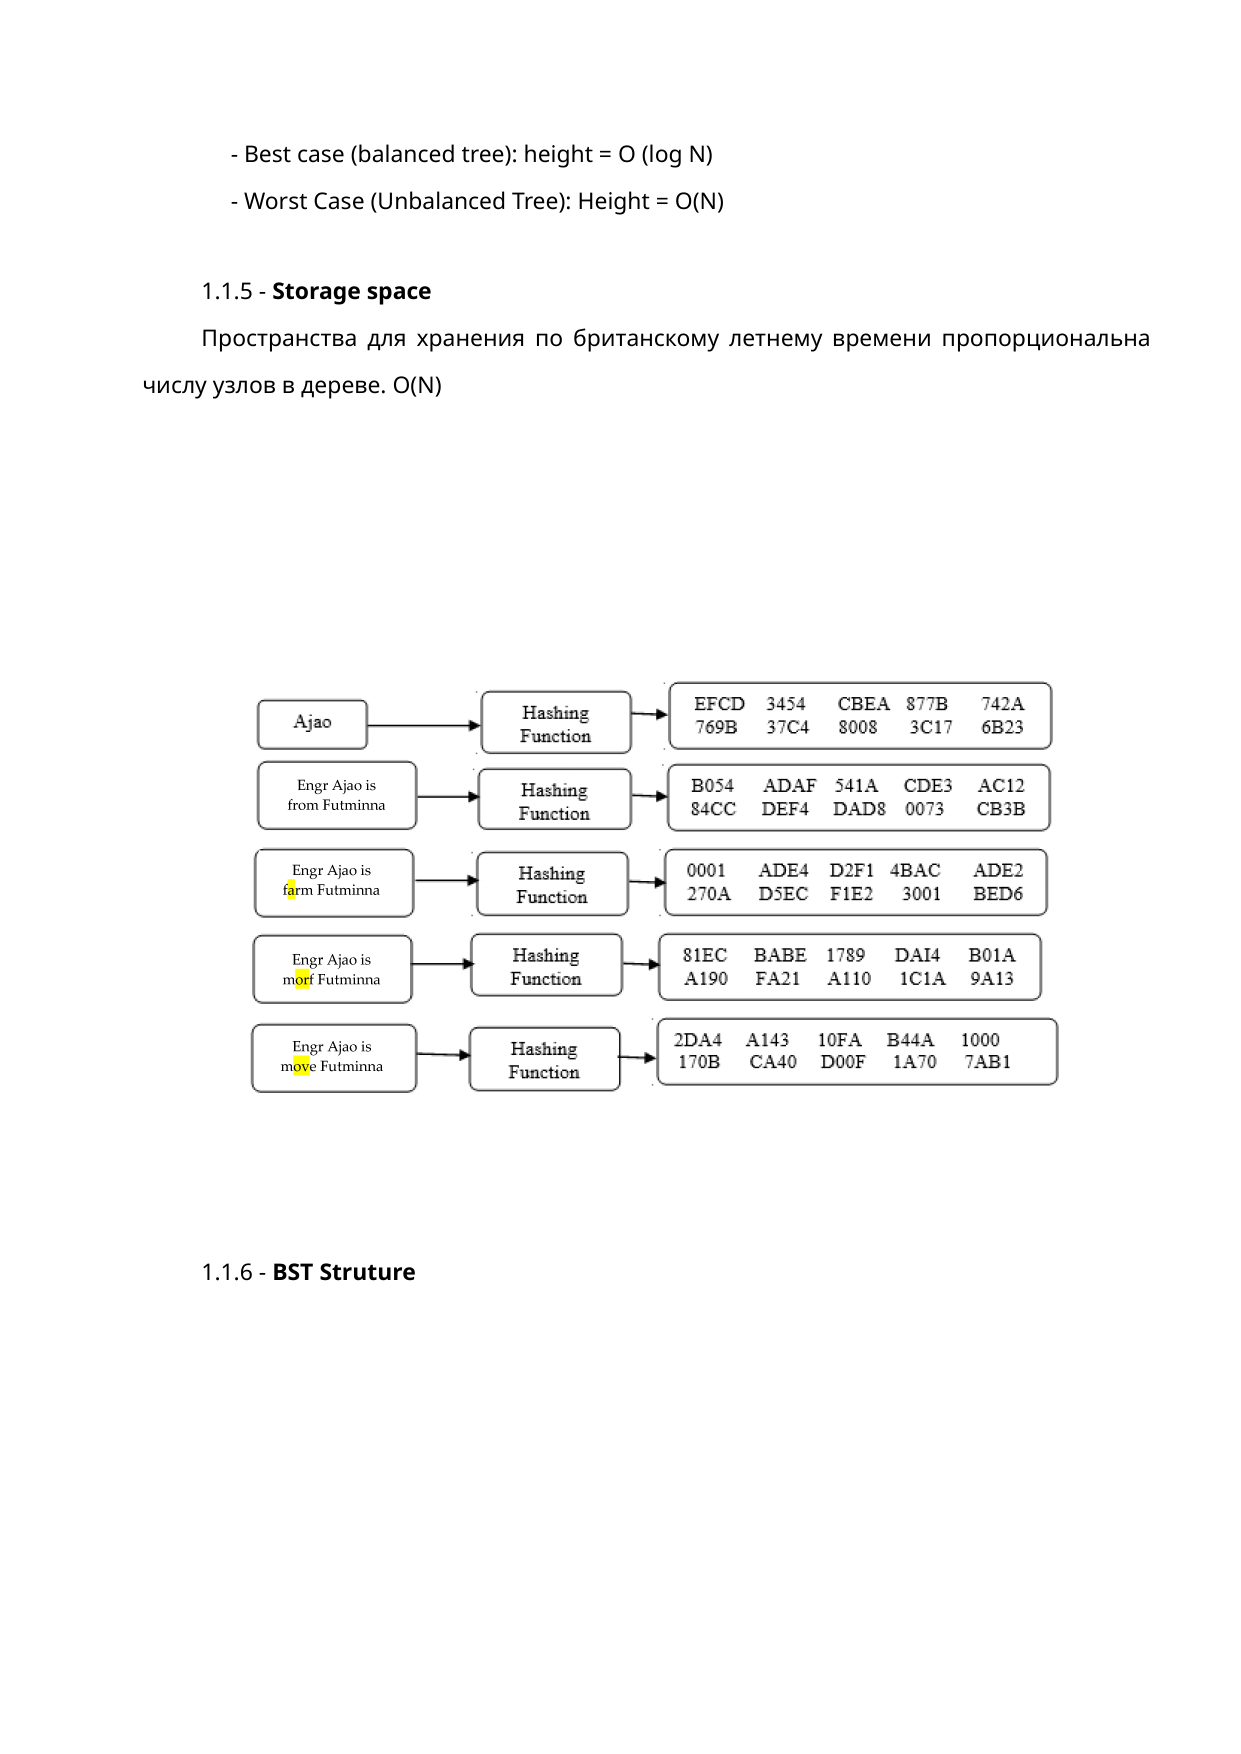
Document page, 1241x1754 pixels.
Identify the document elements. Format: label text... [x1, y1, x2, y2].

picture [248, 676, 1062, 1099]
subtitle 1.1.6 - BST Struture [142, 1256, 1152, 1287]
subtitle - Best case (balanced tree): height = O (log N) [142, 138, 1152, 170]
subtitle 1.1.5 - Storage space [142, 275, 1152, 307]
subtitle Пространства для хранения по британскому летнему времени пропорциональна числу узлов в дереве. O(N) [142, 322, 1152, 400]
subtitle - Worst Case (Unbalanced Tree): Height = O(N) [142, 185, 1152, 217]
